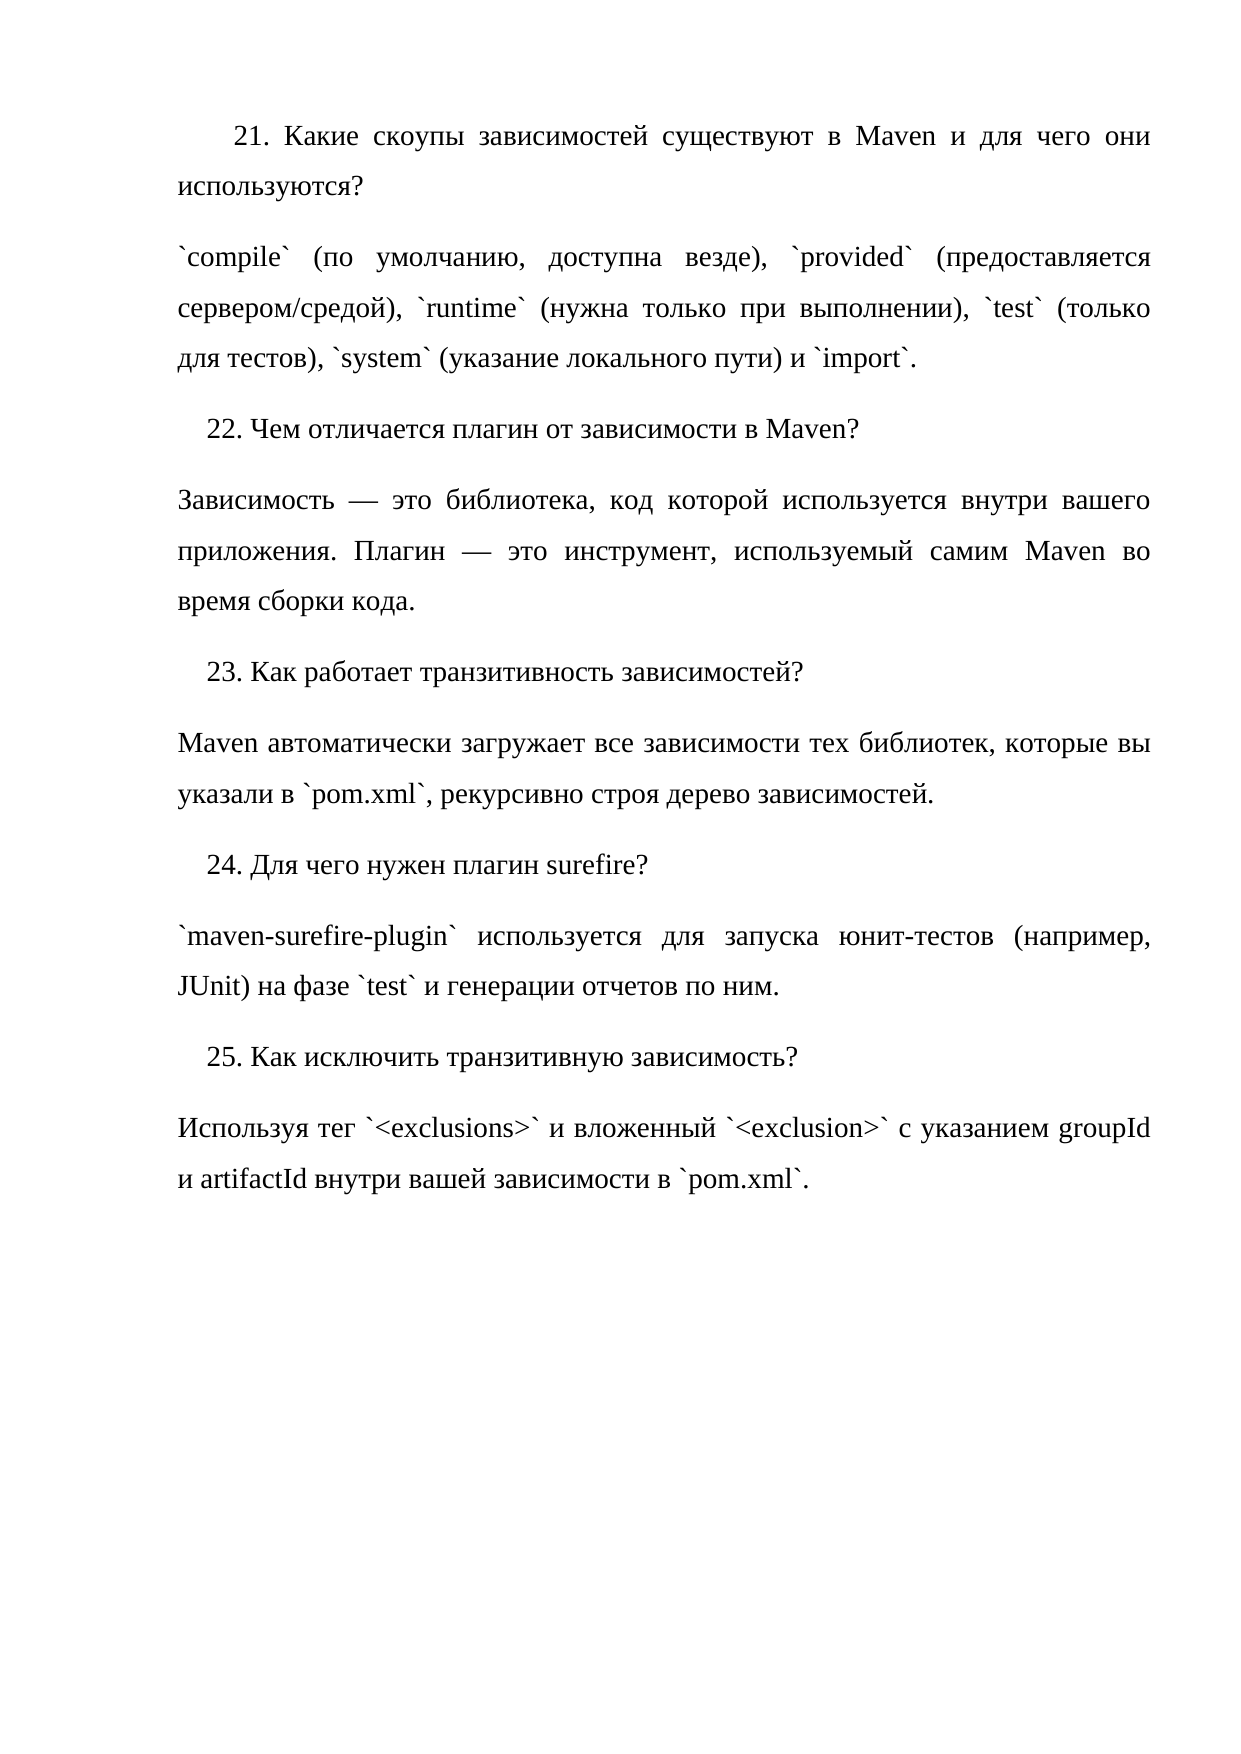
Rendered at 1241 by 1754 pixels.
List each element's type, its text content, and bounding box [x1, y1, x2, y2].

text Maven автоматически загружает все зависимости тех библиотек, которые вы указали в `pom.xml`, рекурсивно строя дерево зависимостей. [177, 725, 1152, 809]
text 23. Как работает транзитивность зависимостей? [177, 654, 1152, 688]
text `maven-surefire-plugin` используется для запуска юнит-тестов (например, JUnit) на фазе `test` и генерации отчетов по ним. [177, 918, 1152, 1002]
text 21. Какие скоупы зависимостей существуют в Maven и для чего они используются? [177, 118, 1152, 202]
text `compile` (по умолчанию, доступна везде), `provided` (предоставляется сервером/средой), `runtime` (нужна только при выполнении), `test` (только для тестов), `system` (указание локального пути) и `import`. [177, 239, 1152, 374]
text 22. Чем отличается плагин от зависимости в Maven? [177, 411, 1152, 445]
text Используя тег `<exclusions>` и вложенный `<exclusion>` с указанием groupId и artifactId внутри вашей зависимости в `pom.xml`. [177, 1111, 1152, 1194]
text 25. Как исключить транзитивную зависимость? [177, 1039, 1152, 1073]
text 24. Для чего нужен плагин surefire? [177, 847, 1152, 880]
text Зависимость — это библиотека, код которой используется внутри вашего приложения. Плагин — это инструмент, используемый самим Maven во время сборки кода. [177, 482, 1152, 617]
